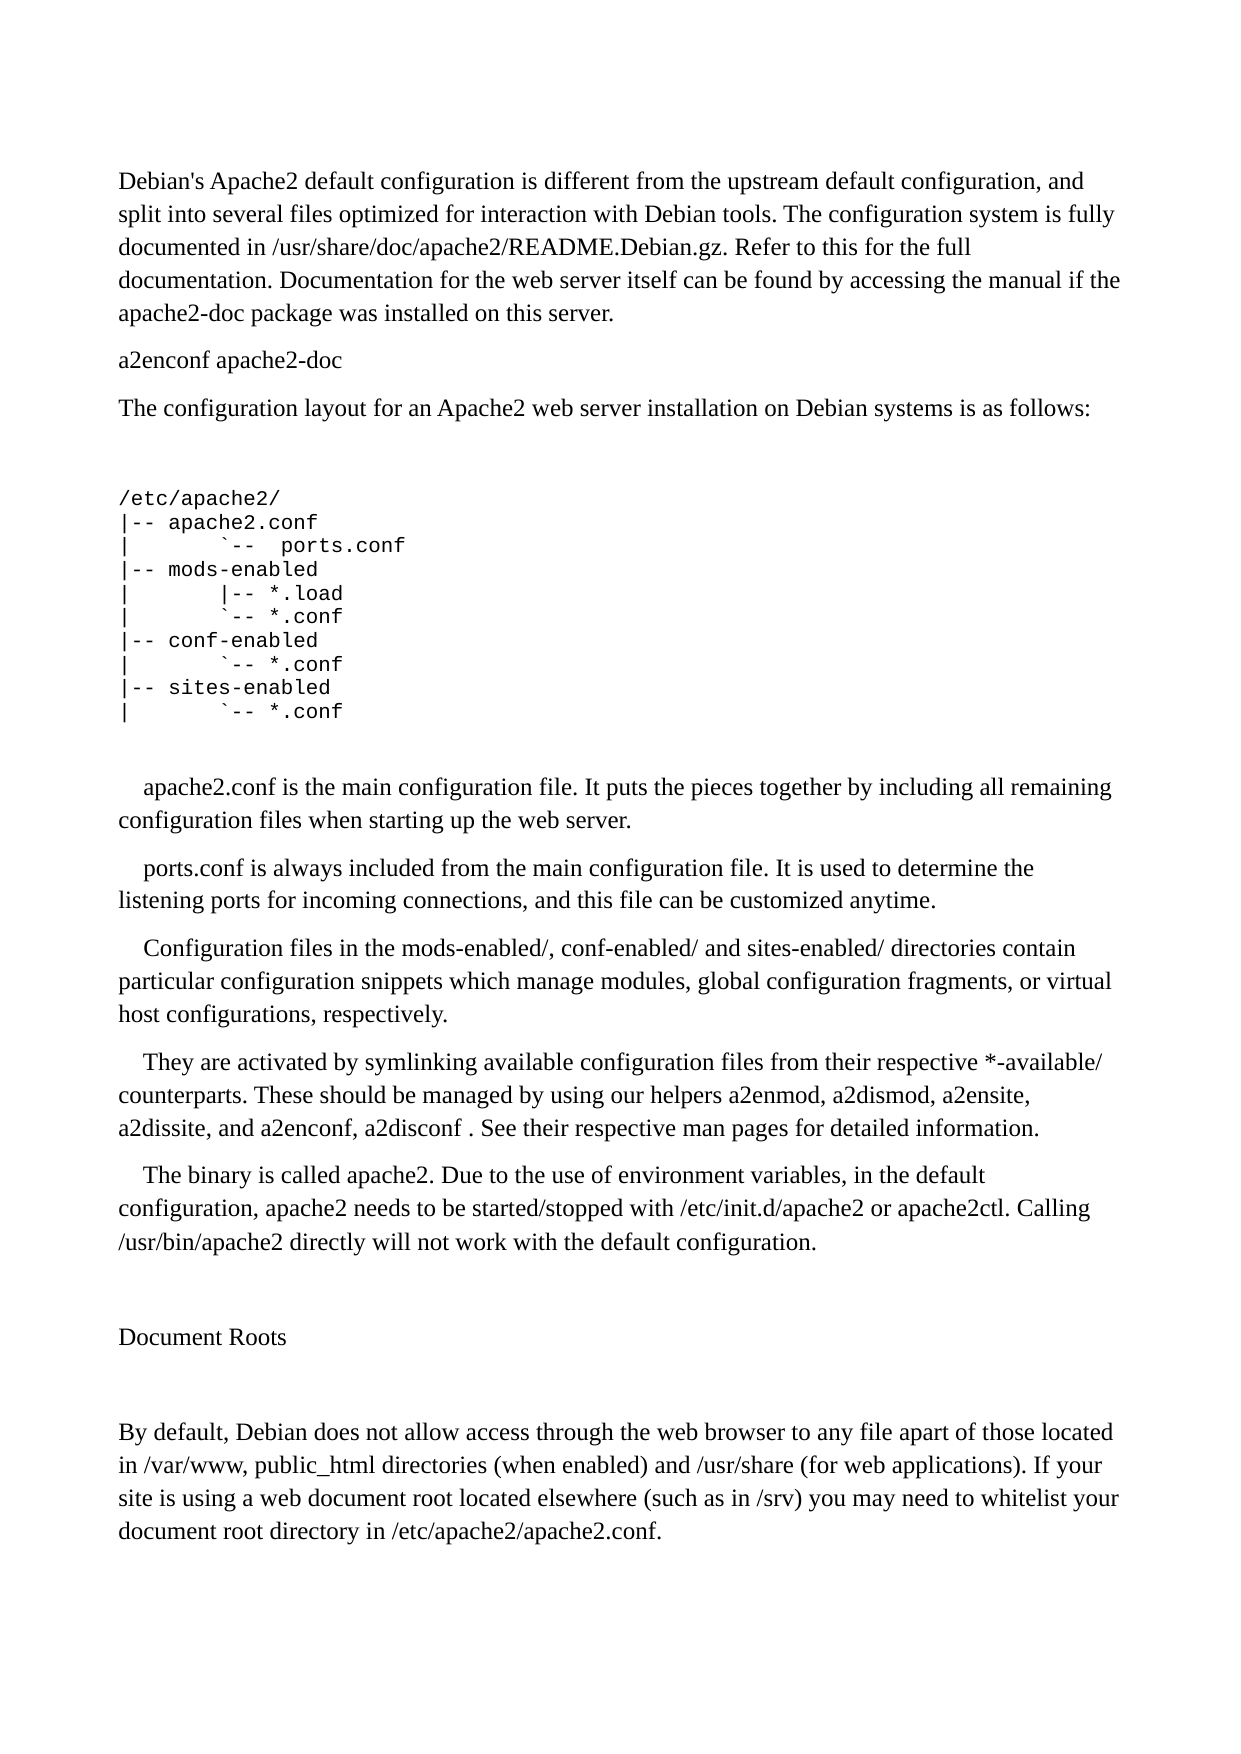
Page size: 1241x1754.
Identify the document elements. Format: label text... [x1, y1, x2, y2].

text The configuration layout for an Apache2 web server installation on Debian systems is as follows: [118, 393, 1122, 422]
text | `-- *.conf [118, 654, 1122, 677]
text ports.conf is always included from the main configuration file. It is used to determine the listening ports for incoming connections, and this file can be customized anytime. [118, 853, 1122, 914]
text Debian's Apache2 default configuration is different from the upstream default configuration, and split into several files optimized for interaction with Debian tools. The configuration system is fully documented in /usr/share/doc/apache2/README.Debian.gz. Refer to this for the full documentation. Documentation for the web server itself can be found by accessing the manual if the apache2-doc package was installed on this server. [118, 166, 1122, 327]
text | `-- ports.conf [118, 536, 1122, 559]
text apache2.conf is the main configuration file. It puts the pieces together by including all remaining configuration files when starting up the web server. [118, 772, 1122, 834]
text |-- conf-enabled [118, 630, 1122, 654]
text |-- sites-enabled [118, 677, 1122, 701]
text a2enconf apache2-doc [118, 345, 1122, 374]
text Configuration files in the mods-enabled/, conf-enabled/ and sites-enabled/ directories contain particular configuration snippets which manage modules, global configuration fragments, or virtual host configurations, respectively. [118, 933, 1122, 1028]
text | |-- *.load [118, 583, 1122, 606]
text They are activated by symlinking available configuration files from their respective *-available/ counterparts. These should be managed by using our helpers a2enmod, a2dismod, a2ensite, a2dissite, and a2enconf, a2disconf . See their respective man pages for detailed information. [118, 1047, 1122, 1142]
text The binary is called apache2. Due to the use of environment variables, in the default configuration, apache2 needs to be started/stopped with /etc/init.d/apache2 or apache2ctl. Calling /usr/bin/apache2 directly will not work with the default configuration. [118, 1161, 1122, 1255]
text | `-- *.conf [118, 701, 1122, 725]
text |-- apache2.conf [118, 512, 1122, 536]
text /etc/apache2/ [118, 488, 1122, 512]
text |-- mods-enabled [118, 559, 1122, 583]
text By default, Debian does not allow access through the web browser to any file apart of those located in /var/www, public_html directories (when enabled) and /usr/share (for web applications). If your site is using a web document root located elsewhere (such as in /srv) you may need to whitelist your document root directory in /etc/apache2/apache2.conf. [118, 1417, 1122, 1545]
text Document Roots [118, 1322, 1122, 1351]
text | `-- *.conf [118, 606, 1122, 630]
